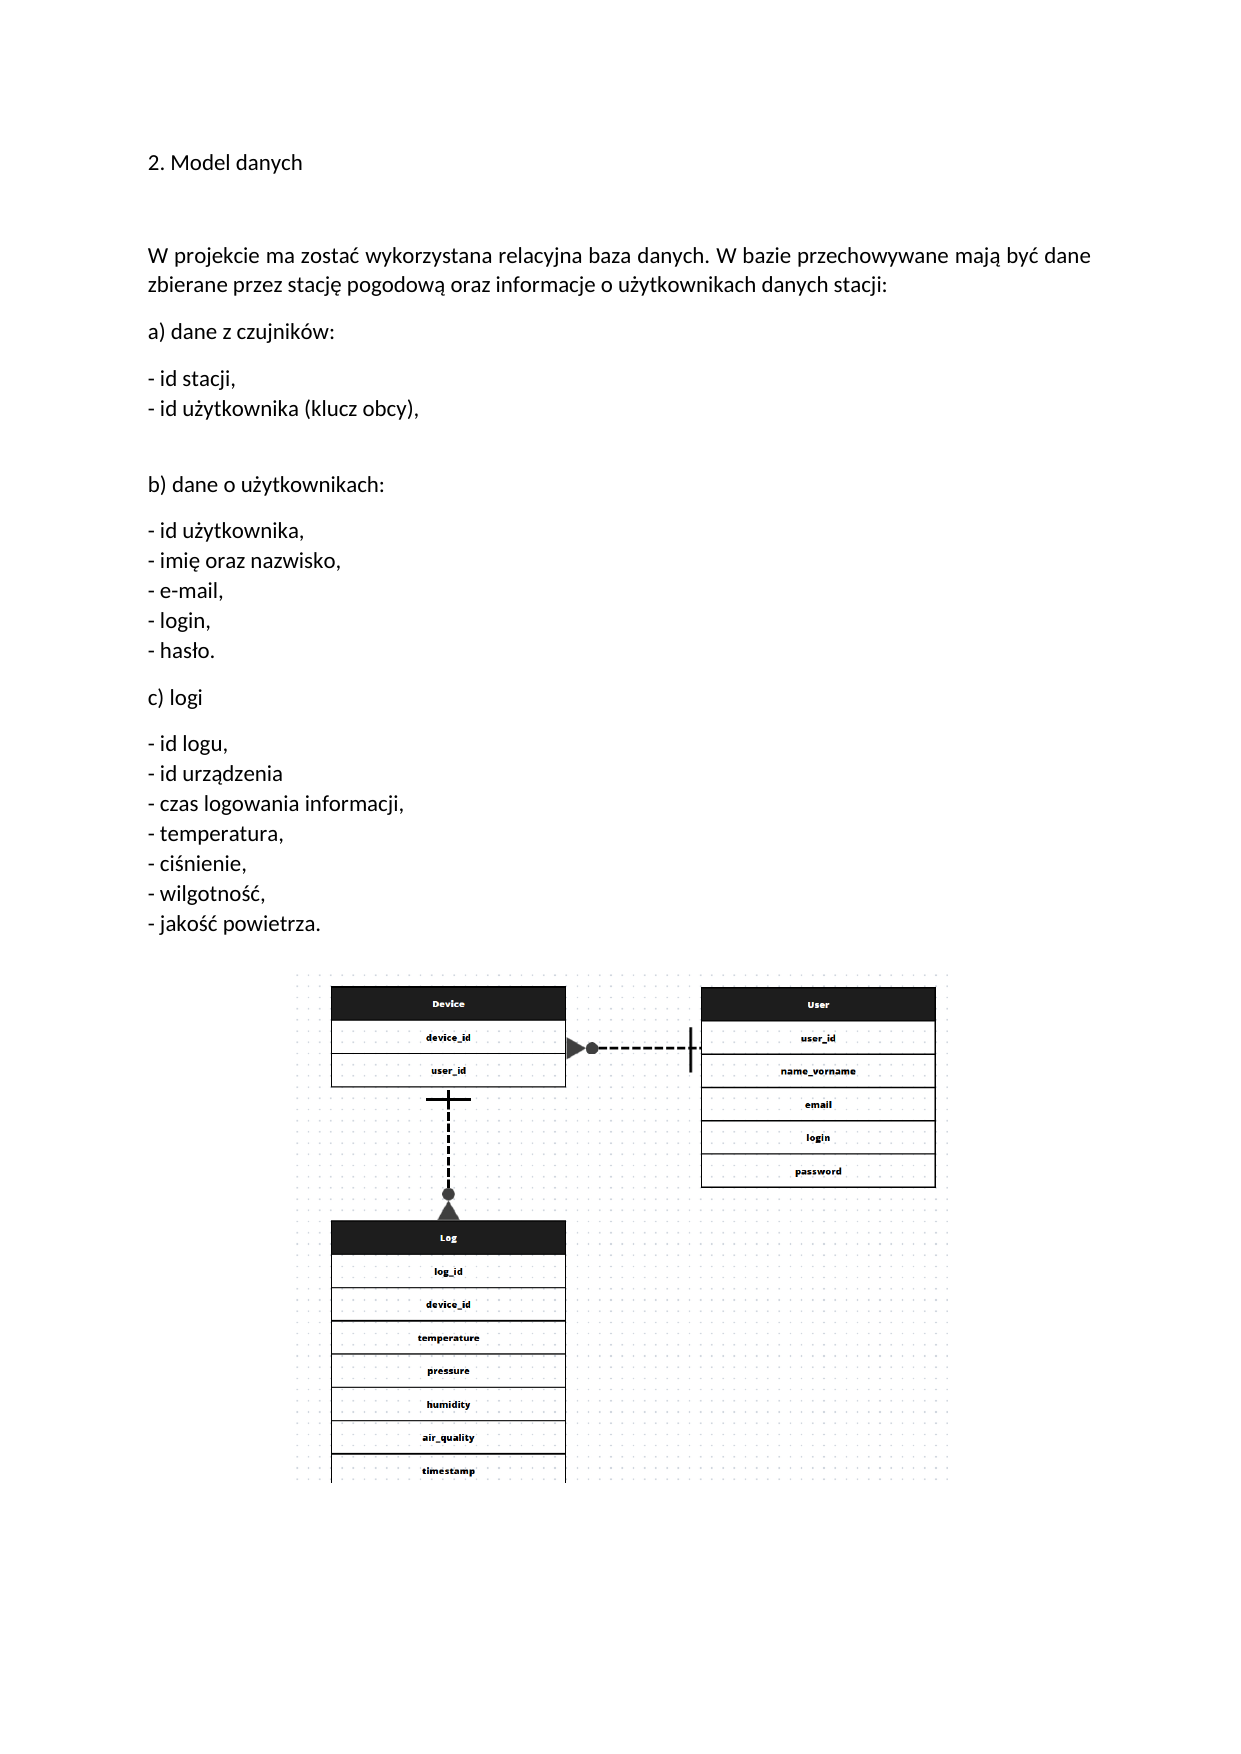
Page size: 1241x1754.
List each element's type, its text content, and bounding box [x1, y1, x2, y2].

text - id stacji, - id użytkownika (klucz obcy), [148, 364, 1093, 452]
text c) logi [148, 683, 1093, 711]
text a) dane z czujników: [148, 317, 1093, 345]
text - id użytkownika, - imię oraz nazwisko, - e-mail, - login, - hasło. [148, 517, 1093, 664]
text W projekcie ma zostać wykorzystana relacyjna baza danych. W bazie przechowywane mają być dane zbierane przez stację pogodową oraz informacje o użytkownikach danych stacji: [148, 241, 1093, 299]
text - id logu, - id urządzenia - czas logowania informacji, - temperatura, - ciśnienie, - wilgotność, - jakość powietrza. [148, 729, 1093, 937]
text b) dane o użytkownikach: [148, 470, 1093, 498]
text 2. Model danych [148, 148, 1093, 176]
picture [292, 967, 948, 1483]
